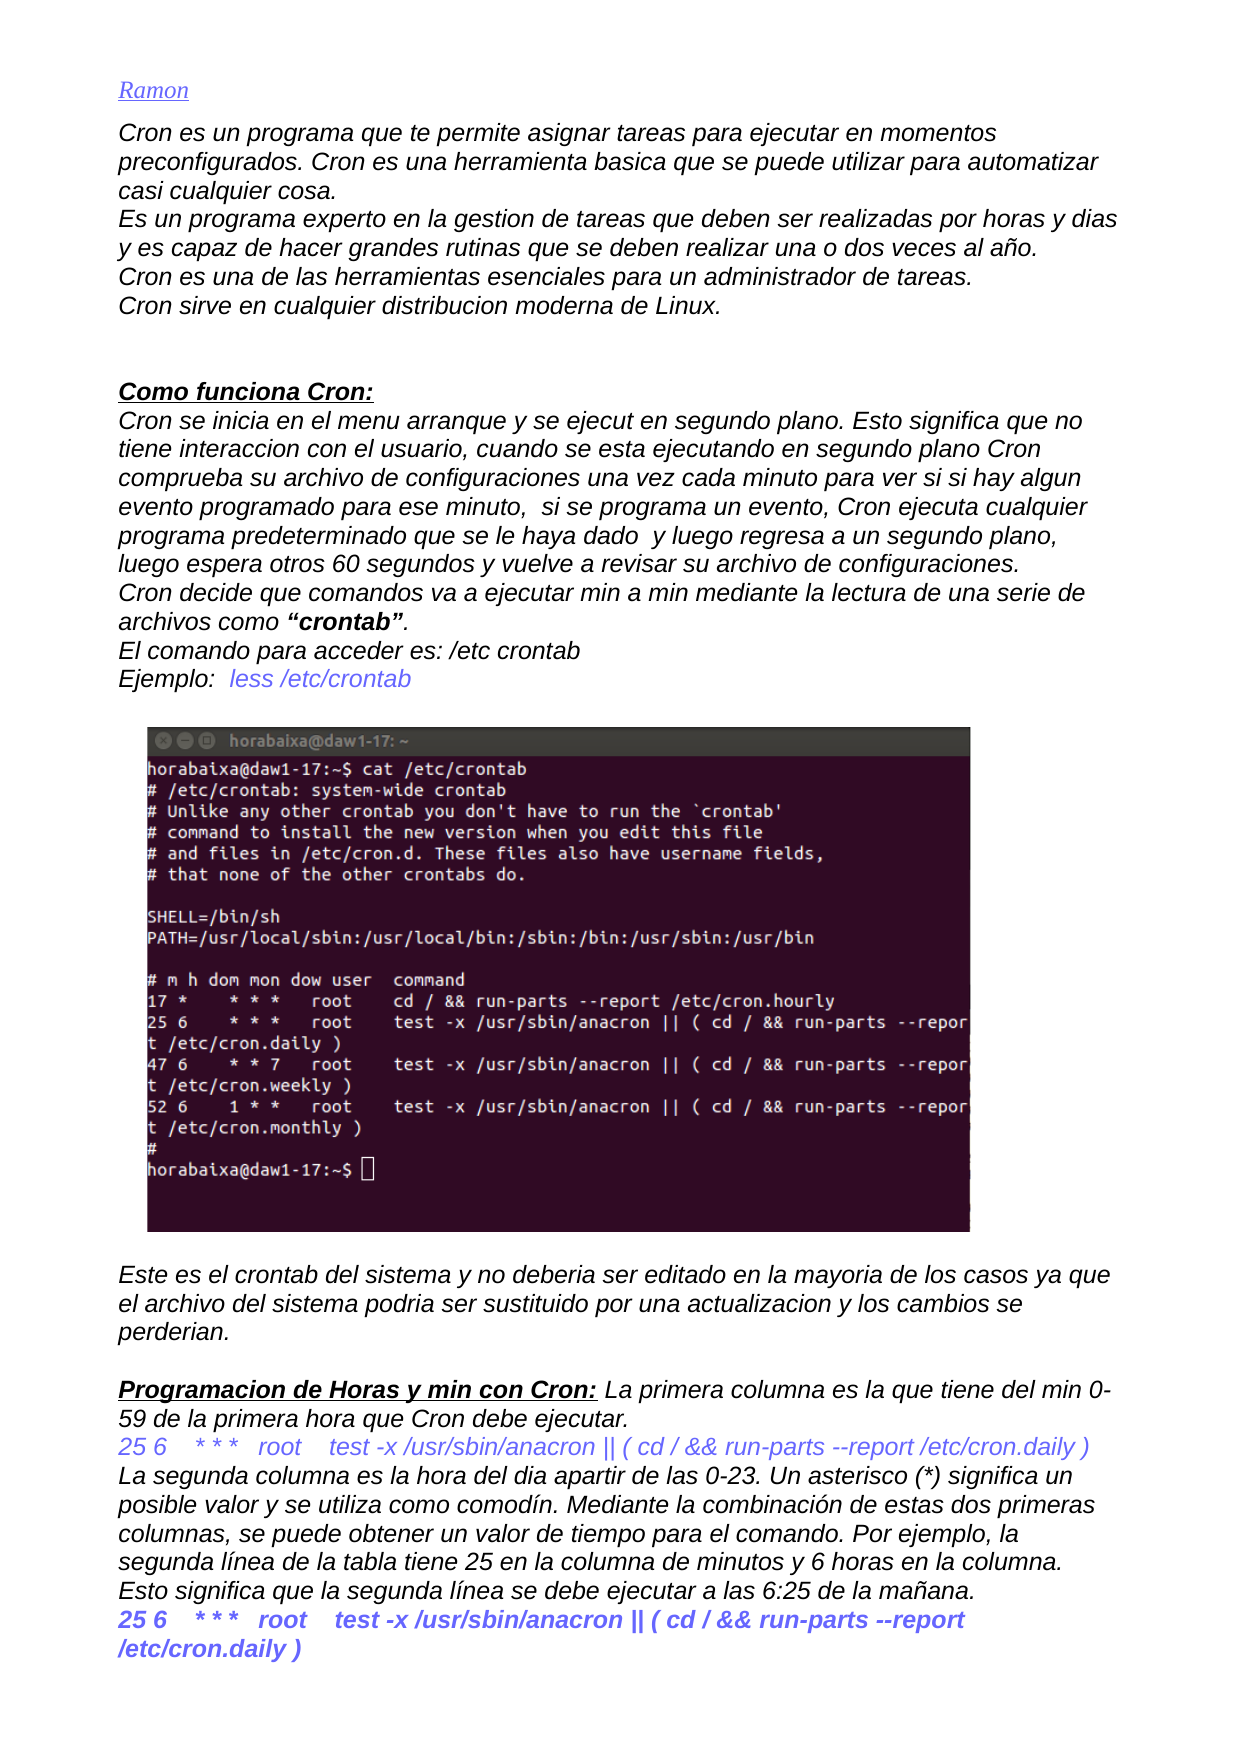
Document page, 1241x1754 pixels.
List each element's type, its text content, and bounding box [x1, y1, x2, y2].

text Cron decide que comandos va a ejecutar min a min mediante la lectura de una serie de archivos como “crontab”. [118, 578, 1122, 636]
text El comando para acceder es: /etc crontab [118, 636, 1122, 664]
text La segunda columna es la hora del dia apartir de las 0-23. Un asterisco (*) significa un posible valor y se utiliza como comodín. Mediante la combinación de estas dos primeras columnas, se puede obtener un valor de tiempo para el comando. Por ejemplo, la segunda línea de la tabla tiene 25 en la columna de minutos y 6 horas en la columna. Esto significa que la segunda línea se debe ejecutar a las 6:25 de la mañana. 25 6 * * * root test -x /usr/sbin/anacron || ( cd / && run-parts --report /etc/cron.daily ) [118, 1461, 1122, 1662]
text Cron se inicia en el menu arranque y se ejecut en segundo plano. Esto significa que no tiene interaccion con el usuario, cuando se esta ejecutando en segundo plano Cron comprueba su archivo de configuraciones una vez cada minuto para ver si si hay algun evento programado para ese minuto, si se programa un evento, Cron ejecuta cualquier programa predeterminado que se le haya dado y luego regresa a un segundo plano, luego espera otros 60 segundos y vuelve a revisar su archivo de configuraciones. [118, 406, 1122, 578]
text Cron es una de las herramientas esenciales para un administrador de tareas. [118, 262, 1122, 291]
text Este es el crontab del sistema y no deberia ser editado en la mayoria de los casos ya que el archivo del sistema podria ser sustituido por una actualizacion y los cambios se perderian. [118, 1260, 1122, 1346]
text 25 6 * * * root test -x /usr/sbin/anacron || ( cd / && run-parts --report /etc/cron.daily ) [118, 1432, 1122, 1461]
text Ejemplo: less /etc/crontab [118, 664, 1122, 693]
text Programacion de Horas y min con Cron: La primera columna es la que tiene del min 0-59 de la primera hora que Cron debe ejecutar. [118, 1375, 1122, 1432]
text Como funciona Cron: [118, 377, 1122, 406]
text Es un programa experto en la gestion de tareas que deben ser realizadas por horas y dias y es capaz de hacer grandes rutinas que se deben realizar una o dos veces al año. [118, 204, 1122, 262]
text Cron sirve en cualquier distribucion moderna de Linux. [118, 291, 1122, 319]
text Cron es un programa que te permite asignar tareas para ejecutar en momentos preconfigurados. Cron es una herramienta basica que se puede utilizar para automatizar casi cualquier cosa. [118, 118, 1122, 204]
